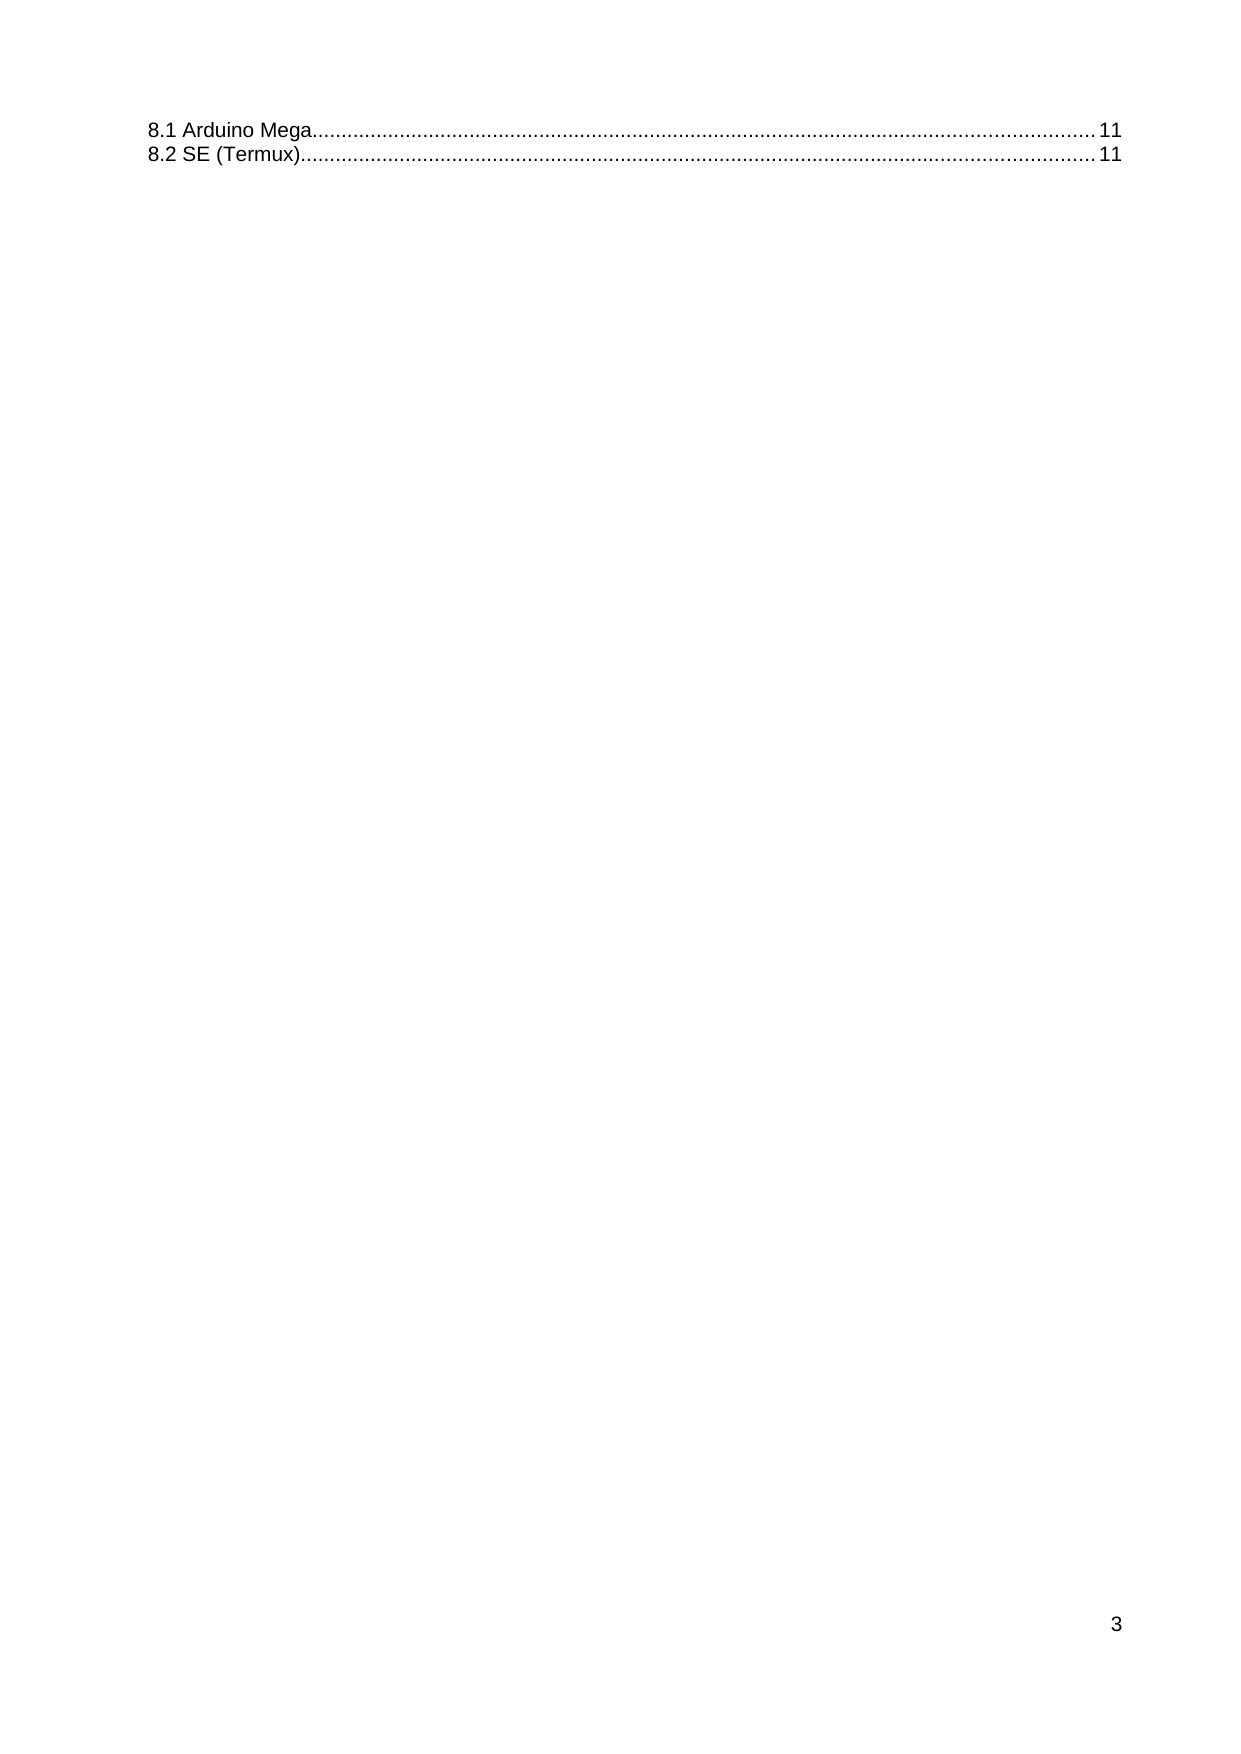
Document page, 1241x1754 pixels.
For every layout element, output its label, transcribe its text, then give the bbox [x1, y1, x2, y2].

text 8.1 Arduino Mega 11 [148, 118, 1122, 142]
text 8.2 SE (Termux) 11 [148, 142, 1122, 166]
